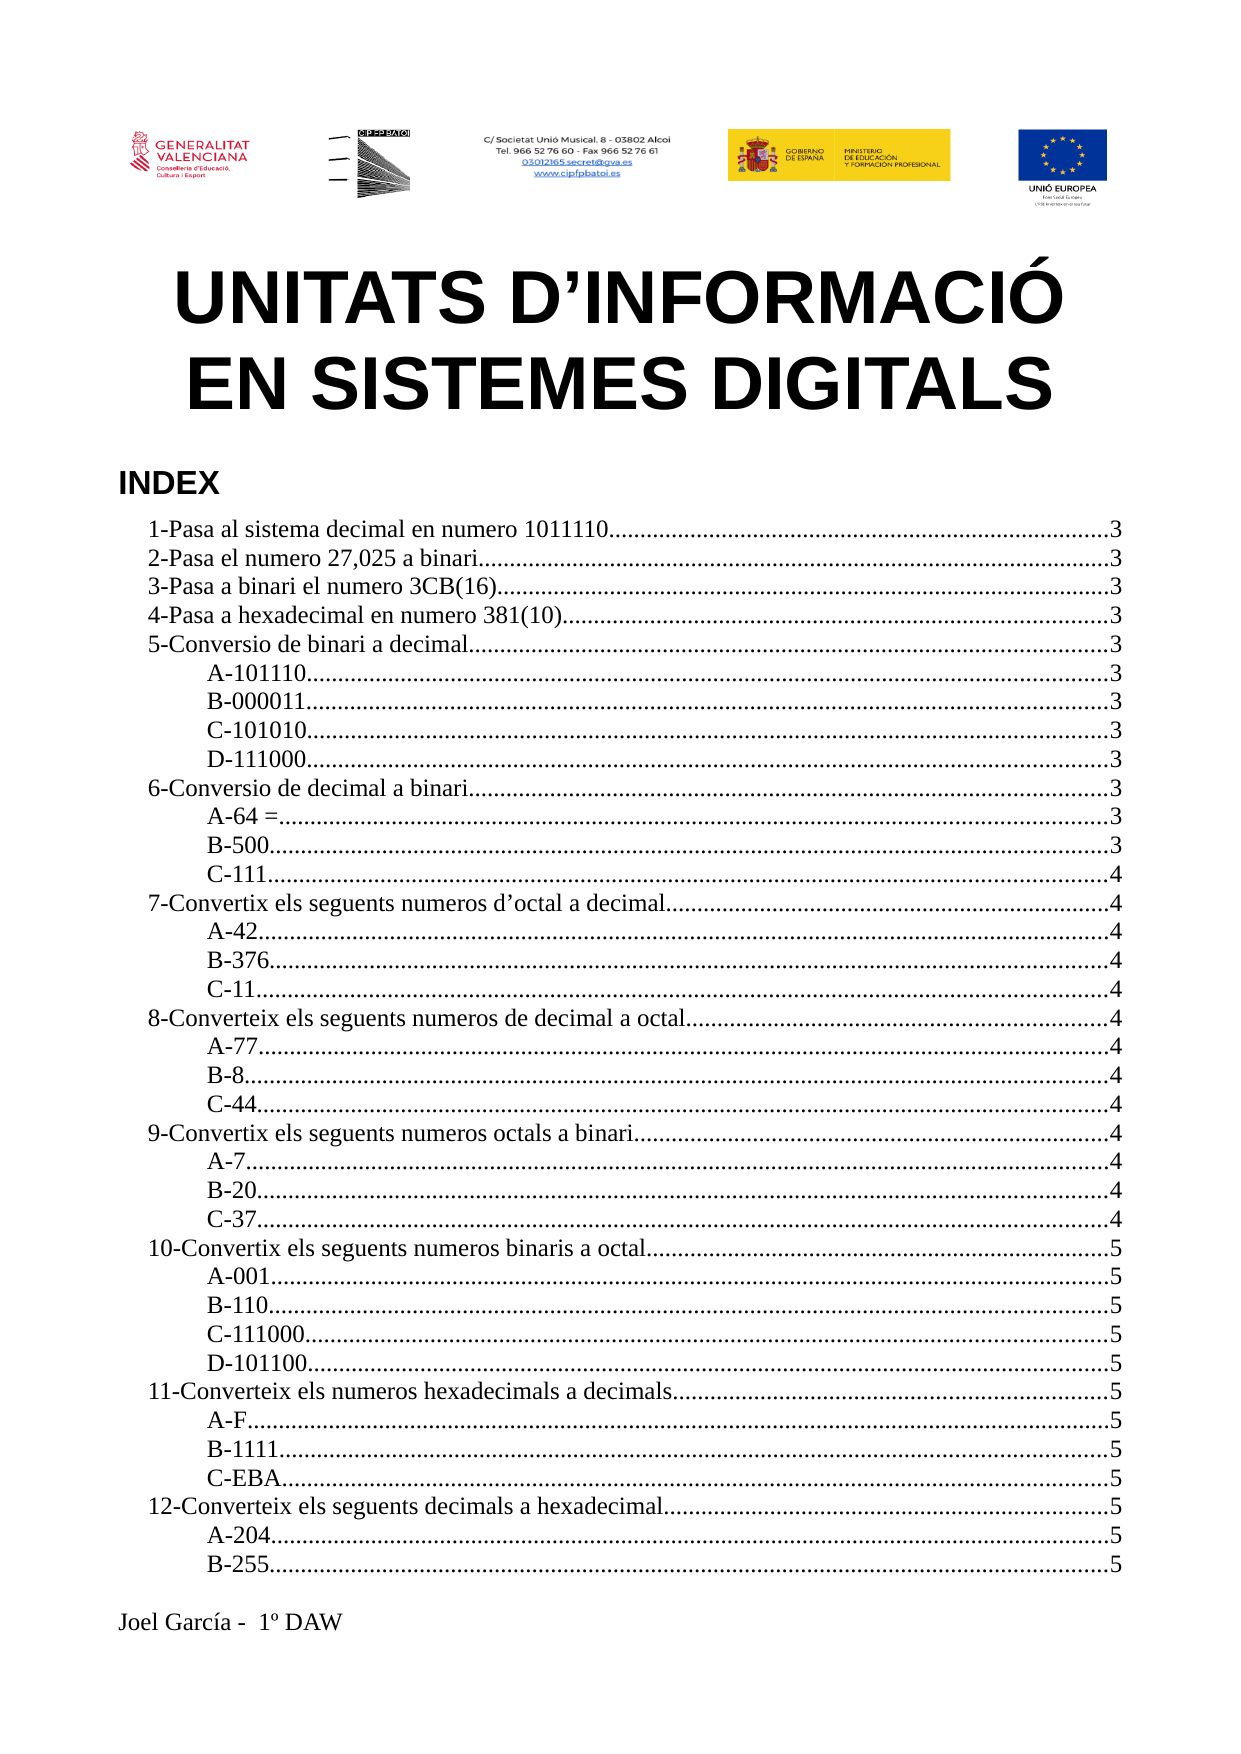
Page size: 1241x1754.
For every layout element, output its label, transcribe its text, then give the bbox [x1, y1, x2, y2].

picture [118, 118, 1118, 209]
text A-42 4 [207, 916, 1122, 945]
text B-8 4 [207, 1060, 1122, 1089]
text B-110 5 [207, 1290, 1122, 1319]
text 9-Convertix els seguents numeros octals a binari 4 [148, 1118, 1122, 1146]
text 11-Converteix els numeros hexadecimals a decimals 5 [148, 1376, 1122, 1405]
text A-F 5 [207, 1405, 1122, 1434]
text A-77 4 [207, 1031, 1122, 1060]
text D-101100 5 [207, 1348, 1122, 1376]
text C-37 4 [207, 1204, 1122, 1233]
subtitle INDEX [118, 463, 1122, 501]
text 1-Pasa al sistema decimal en numero 1011110 3 [148, 514, 1122, 543]
text B-255 5 [207, 1549, 1122, 1578]
text 5-Conversio de binari a decimal 3 [148, 629, 1122, 658]
text A-204 5 [207, 1520, 1122, 1549]
text B-500 3 [207, 830, 1122, 859]
text A-101110 3 [207, 658, 1122, 686]
text 8-Converteix els seguents numeros de decimal a octal 4 [148, 1003, 1122, 1031]
text C-111000 5 [207, 1319, 1122, 1348]
text C-101010 3 [207, 715, 1122, 744]
text 10-Convertix els seguents numeros binaris a octal 5 [148, 1233, 1122, 1261]
text B-000011 3 [207, 686, 1122, 715]
text A-7 4 [207, 1146, 1122, 1175]
text C-111 4 [207, 859, 1122, 888]
text B-20 4 [207, 1175, 1122, 1204]
text 2-Pasa el numero 27,025 a binari 3 [148, 543, 1122, 571]
text C-EBA 5 [207, 1463, 1122, 1491]
text 12-Converteix els seguents decimals a hexadecimal 5 [148, 1491, 1122, 1520]
text C-11 4 [207, 974, 1122, 1003]
text C-44 4 [207, 1089, 1122, 1118]
text D-111000 3 [207, 744, 1122, 773]
text A-64 = 3 [207, 801, 1122, 830]
text B-1111 5 [207, 1434, 1122, 1463]
text 7-Convertix els seguents numeros d’octal a decimal 4 [148, 888, 1122, 916]
text B-376 4 [207, 945, 1122, 974]
text 6-Conversio de decimal a binari 3 [148, 773, 1122, 801]
text 3-Pasa a binari el numero 3CB(16) 3 [148, 571, 1122, 600]
text 4-Pasa a hexadecimal en numero 381(10) 3 [148, 600, 1122, 629]
title UNITATS D’INFORMACIÓ EN SISTEMES DIGITALS [118, 253, 1122, 425]
text A-001 5 [207, 1261, 1122, 1290]
